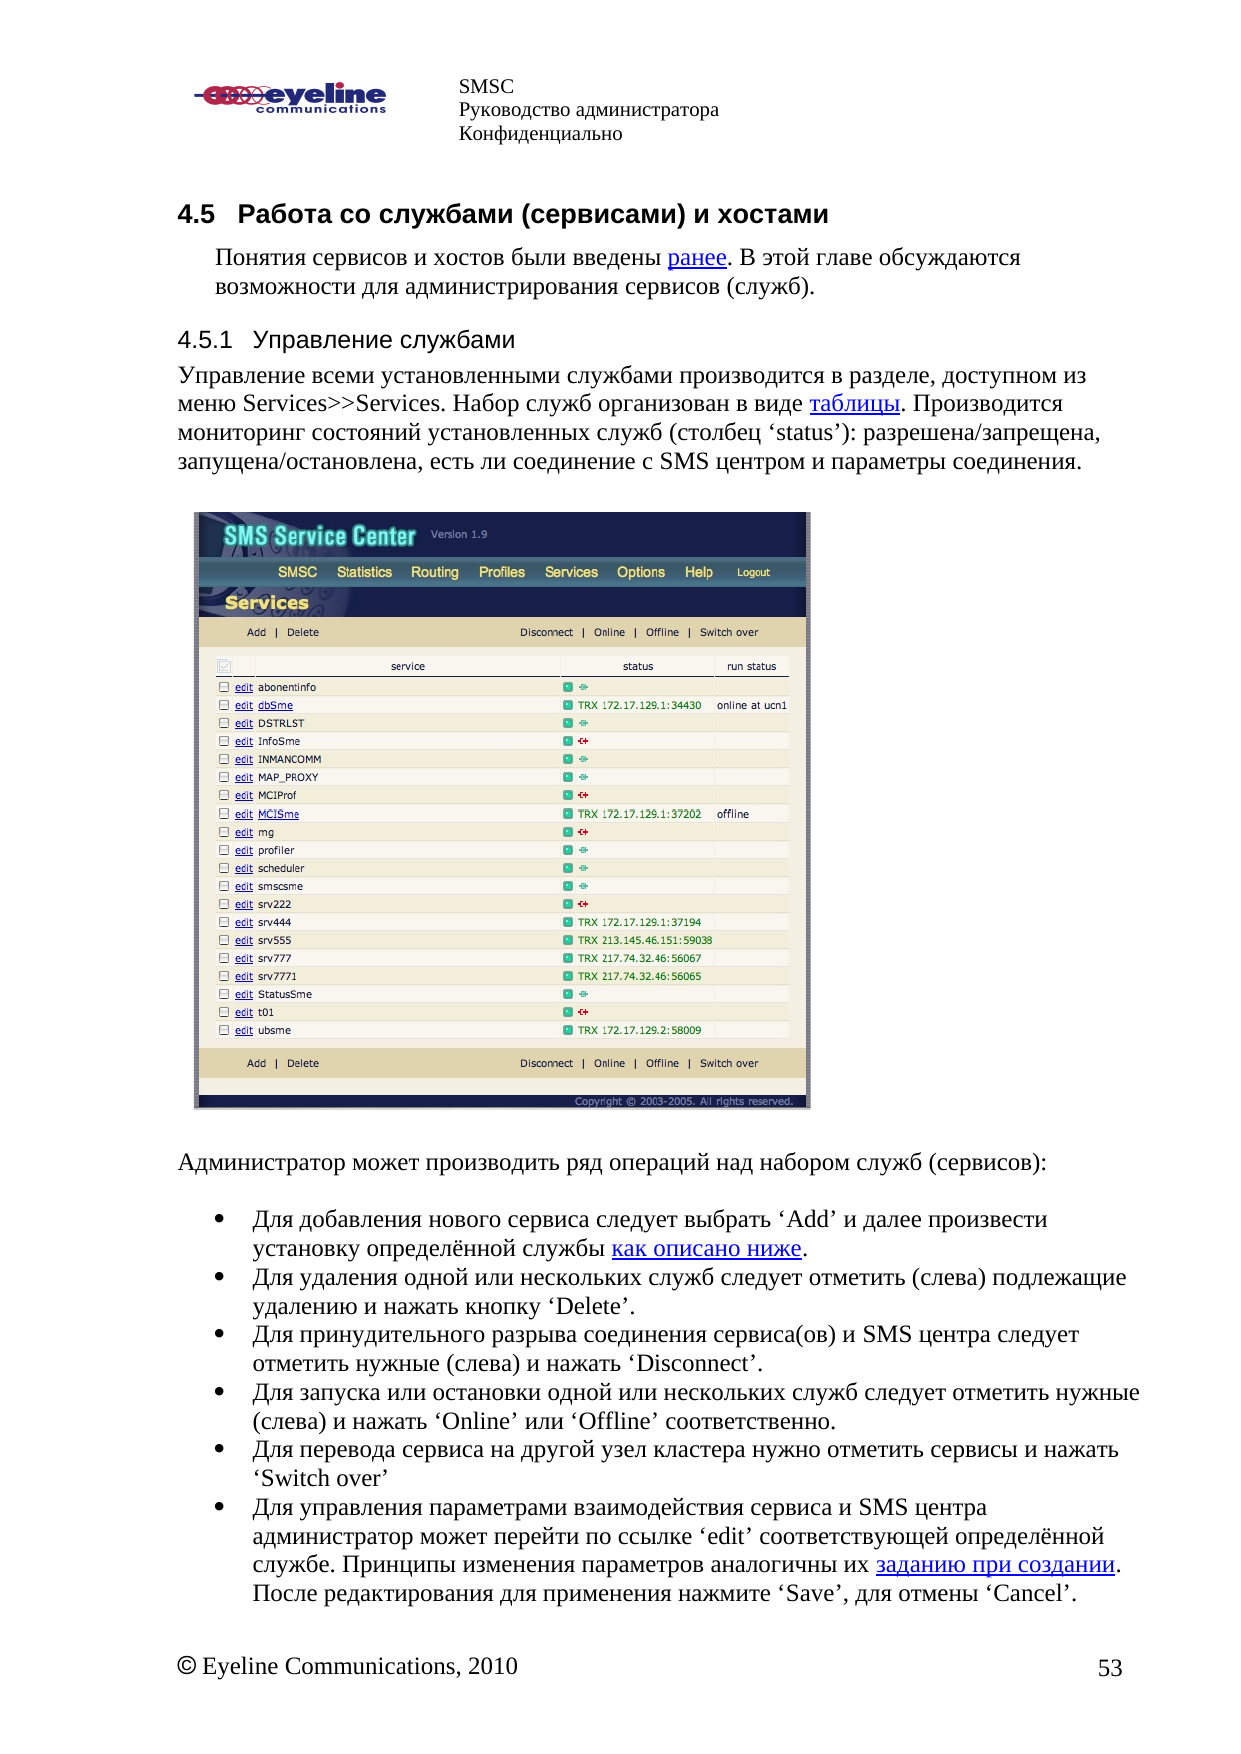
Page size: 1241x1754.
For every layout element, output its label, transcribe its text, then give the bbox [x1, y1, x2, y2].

text Администратор может производить ряд операций над набором служб (сервисов): [177, 1147, 1152, 1176]
list Для перевода сервиса на другой узел кластера нужно отметить сервисы и нажать ‘Switch over’ [215, 1434, 1152, 1492]
text Управление всеми установленными службами производится в разделе, доступном из меню Services>>Services. Набор служб организован в виде таблицы. Производится мониторинг состояний установленных служб (столбец ‘status’): разрешена/запрещена, запущена/остановлена, есть ли соединение с SMS центром и параметры соединения. [177, 360, 1152, 475]
list Для запуска или остановки одной или нескольких служб следует отметить нужные (слева) и нажать ‘Online’ или ‘Offline’ соответственно. [215, 1377, 1152, 1434]
subtitle Работа со службами (сервисами) и хостами [177, 198, 1152, 230]
list Для управления параметрами взаимодействия сервиса и SMS центра администратор может перейти по ссылке ‘edit’ соответствующей определённой службе. Принципы изменения параметров аналогичны их заданию при создании. После редактирования для применения нажмите ‘Save’, для отмены ‘Cancel’. [215, 1492, 1152, 1607]
picture [193, 512, 811, 1110]
list Для добавления нового сервиса следует выбрать ‘Add’ и далее произвести установку определённой службы как описано ниже. [215, 1204, 1152, 1262]
subtitle Управление службами [177, 325, 1152, 353]
list Для удаления одной или нескольких служб следует отметить (слева) подлежащие удалению и нажать кнопку ‘Delete’. [215, 1262, 1152, 1319]
picture [194, 82, 386, 113]
list Для принудительного разрыва соединения сервиса(ов) и SMS центра следует отметить нужные (слева) и нажать ‘Disconnect’. [215, 1319, 1152, 1377]
text Понятия сервисов и хостов были введены ранее. В этой главе обсуждаются возможности для администрирования сервисов (служб). [215, 242, 1152, 300]
